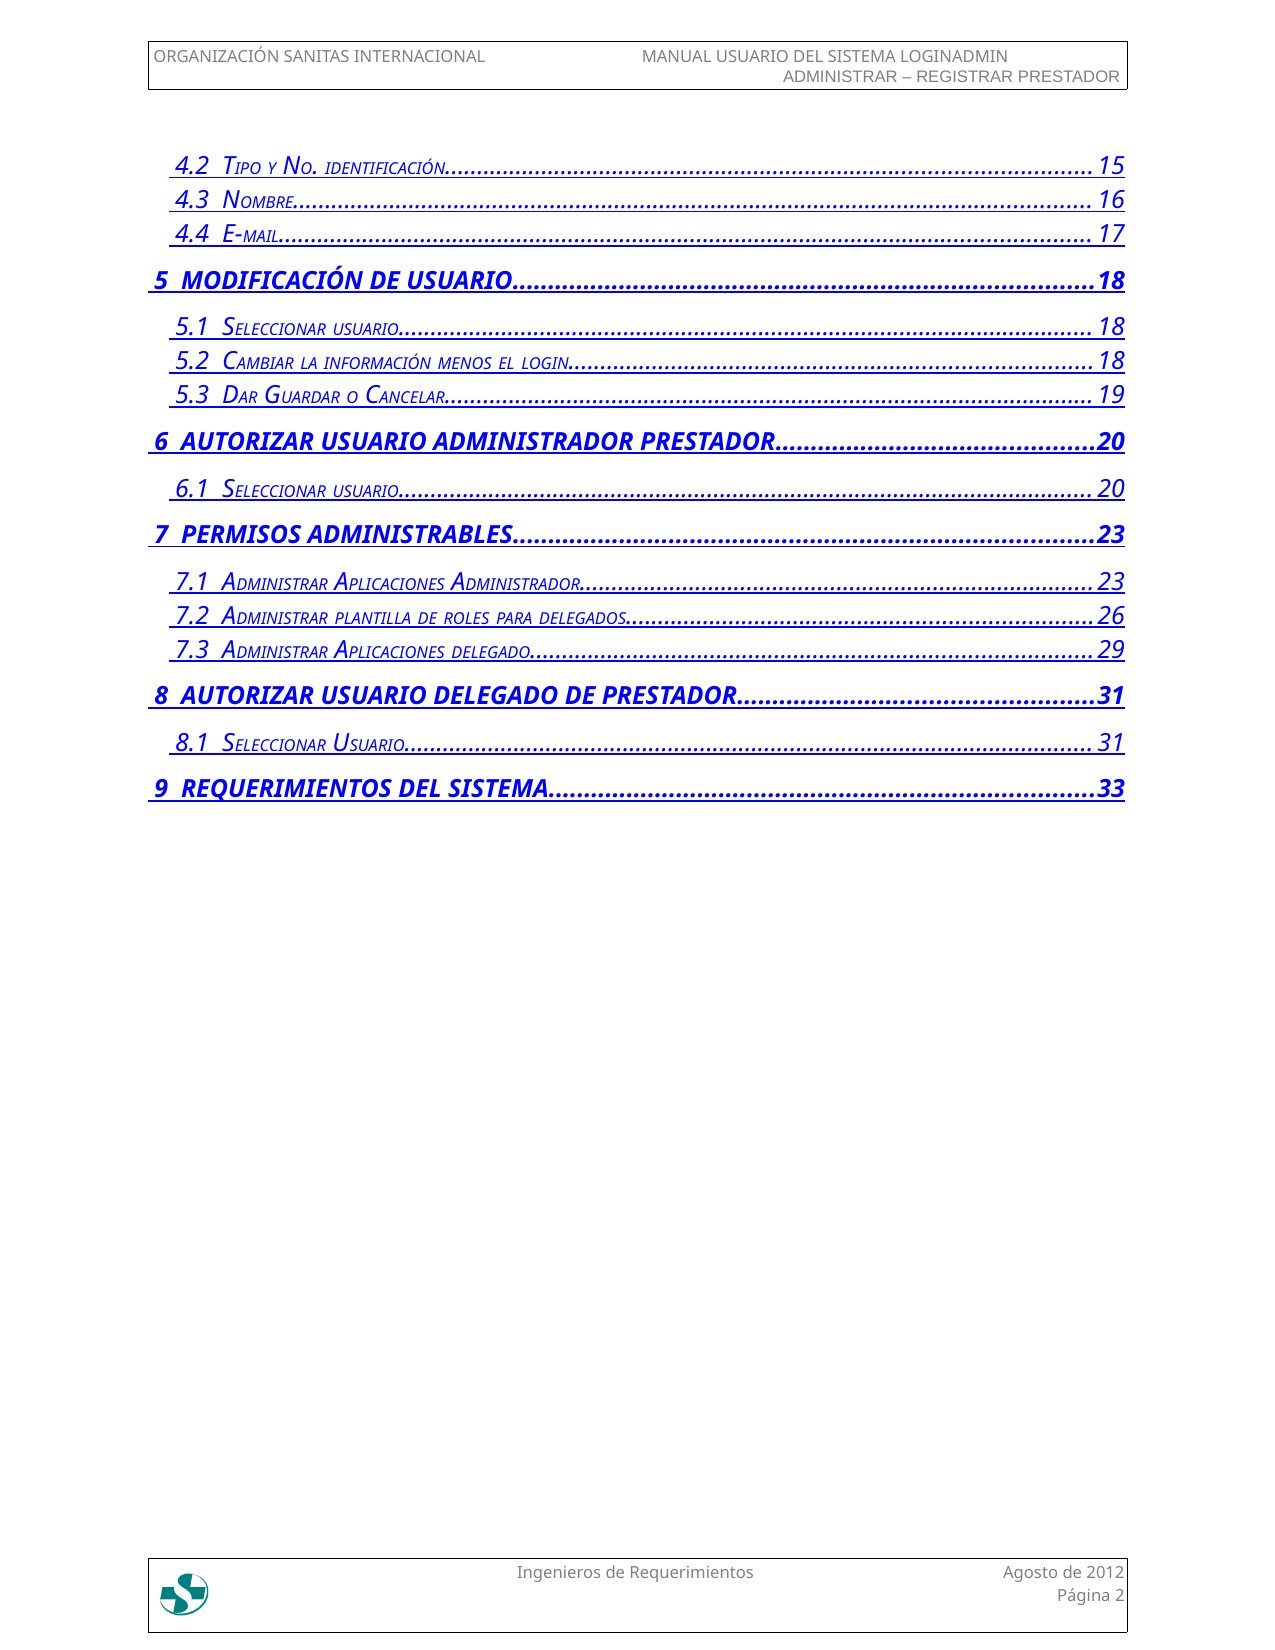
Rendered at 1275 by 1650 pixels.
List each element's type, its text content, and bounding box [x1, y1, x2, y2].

text 5 Modificación de usuario 18 [148, 262, 1127, 296]
text 9 Requerimientos del sistema 33 [148, 771, 1127, 805]
text 7.3 Administrar Aplicaciones delegado 29 [168, 631, 1127, 666]
text 5.3 Dar Guardar o Cancelar 19 [168, 377, 1127, 411]
text 4.3 Nombre 16 [168, 182, 1127, 216]
text 6 Autorizar Usuario Administrador Prestador 20 [148, 424, 1127, 458]
text 5.1 Seleccionar usuario 18 [168, 309, 1127, 343]
text 8 Autorizar Usuario Delegado de Prestador 31 [148, 678, 1127, 712]
text 7.2 Administrar plantilla de roles para delegados 26 [168, 597, 1127, 631]
text 6.1 Seleccionar usuario 20 [168, 470, 1127, 504]
text 7.1 Administrar Aplicaciones Administrador 23 [168, 563, 1127, 597]
text 8.1 Seleccionar Usuario 31 [168, 724, 1127, 759]
text 4.4 E-mail 17 [168, 216, 1127, 250]
text 7 Permisos Administrables 23 [148, 517, 1127, 551]
text 4.2 Tipo y No. identificación 15 [168, 148, 1127, 182]
text 5.2 Cambiar la información menos el login 18 [168, 343, 1127, 377]
